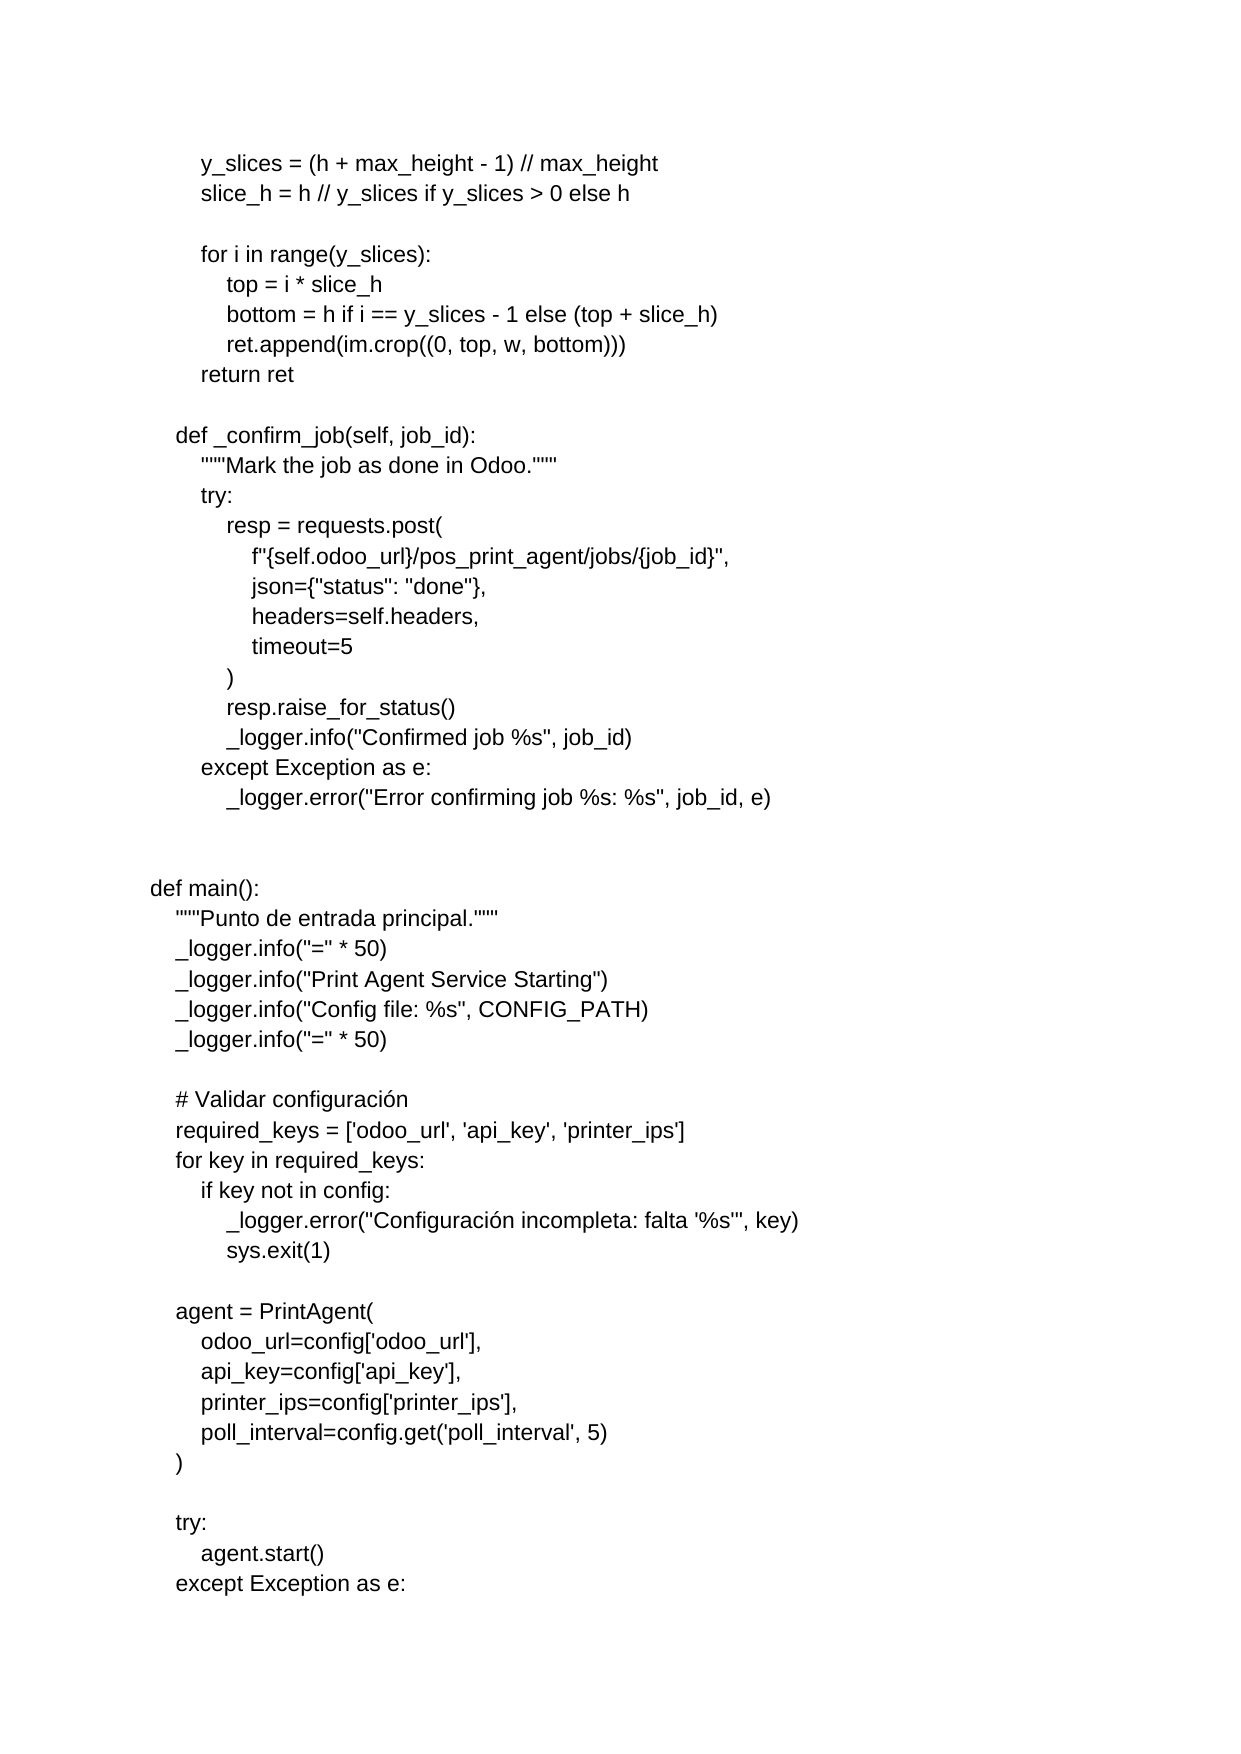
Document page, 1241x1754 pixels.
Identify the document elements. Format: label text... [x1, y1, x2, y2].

text poll_interval=config.get('poll_interval', 5) [150, 1419, 1090, 1445]
text ) [150, 663, 1090, 690]
text y_slices = (h + max_height - 1) // max_height [150, 150, 1090, 176]
text printer_ips=config['printer_ips'], [150, 1388, 1090, 1415]
text headers=self.headers, [150, 603, 1090, 629]
text """Punto de entrada principal.""" [150, 905, 1090, 932]
text f"{self.odoo_url}/pos_print_agent/jobs/{job_id}", [150, 543, 1090, 569]
text slice_h = h // y_slices if y_slices > 0 else h [150, 180, 1090, 207]
text def _confirm_job(self, job_id): [150, 422, 1090, 448]
text _logger.info("=" * 50) [150, 935, 1090, 962]
text top = i * slice_h [150, 271, 1090, 297]
text def main(): [150, 875, 1090, 901]
text for i in range(y_slices): [150, 241, 1090, 267]
text odoo_url=config['odoo_url'], [150, 1328, 1090, 1354]
text resp.raise_for_status() [150, 694, 1090, 720]
text try: [150, 482, 1090, 509]
text api_key=config['api_key'], [150, 1358, 1090, 1385]
text for key in required_keys: [150, 1147, 1090, 1173]
text _logger.info("Confirmed job %s", job_id) [150, 724, 1090, 750]
text _logger.info("Config file: %s", CONFIG_PATH) [150, 996, 1090, 1022]
text if key not in config: [150, 1177, 1090, 1203]
text _logger.info("Print Agent Service Starting") [150, 966, 1090, 992]
text _logger.info("=" * 50) [150, 1026, 1090, 1052]
text except Exception as e: [150, 1570, 1090, 1596]
text timeout=5 [150, 633, 1090, 660]
text bottom = h if i == y_slices - 1 else (top + slice_h) [150, 301, 1090, 327]
text ) [150, 1449, 1090, 1475]
text try: [150, 1509, 1090, 1536]
text """Mark the job as done in Odoo.""" [150, 452, 1090, 478]
text agent.start() [150, 1539, 1090, 1566]
text required_keys = ['odoo_url', 'api_key', 'printer_ips'] [150, 1117, 1090, 1143]
text sys.exit(1) [150, 1237, 1090, 1264]
text ret.append(im.crop((0, top, w, bottom))) [150, 331, 1090, 358]
text _logger.error("Error confirming job %s: %s", job_id, e) [150, 784, 1090, 811]
text except Exception as e: [150, 754, 1090, 781]
text return ret [150, 361, 1090, 388]
text _logger.error("Configuración incompleta: falta '%s'", key) [150, 1207, 1090, 1234]
text resp = requests.post( [150, 512, 1090, 539]
text # Validar configuración [150, 1086, 1090, 1113]
text agent = PrintAgent( [150, 1298, 1090, 1324]
text json={"status": "done"}, [150, 573, 1090, 599]
